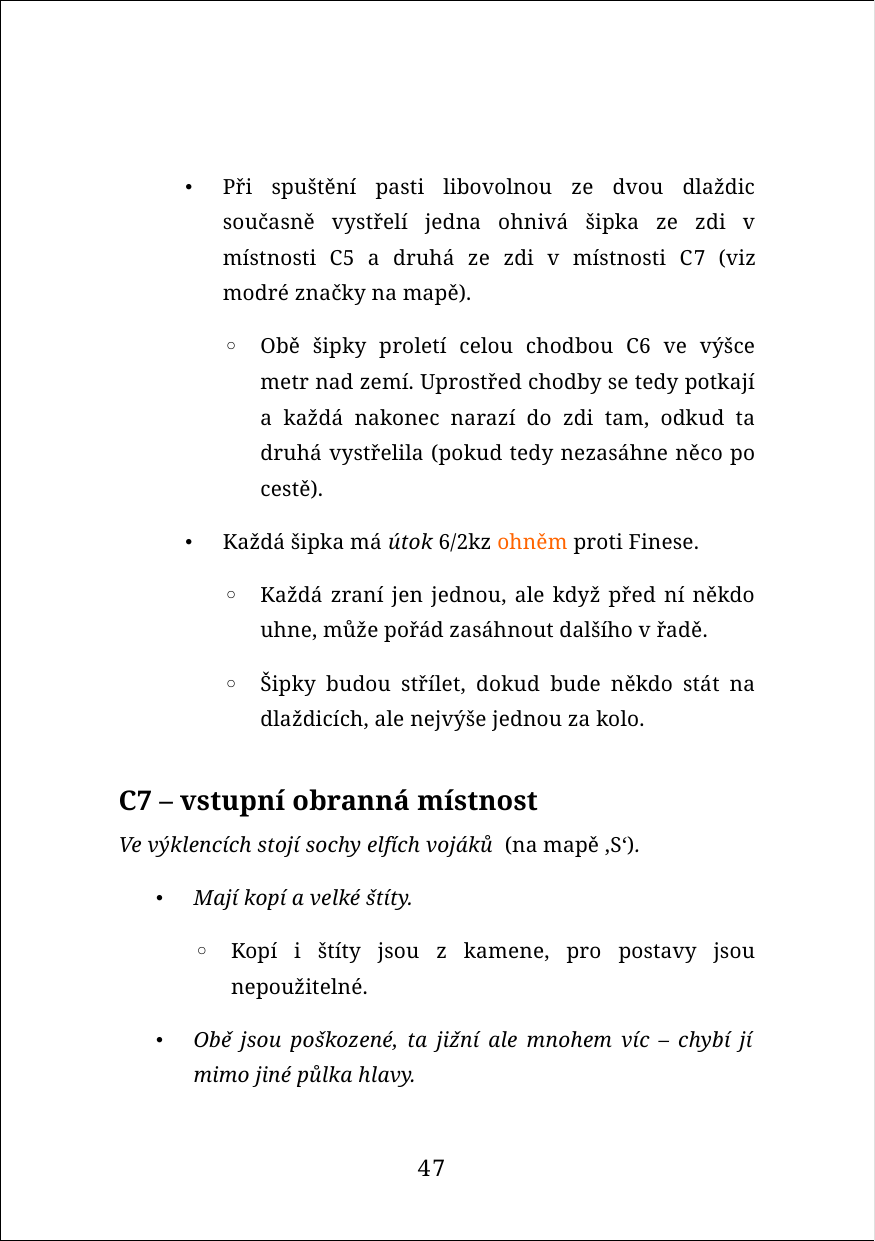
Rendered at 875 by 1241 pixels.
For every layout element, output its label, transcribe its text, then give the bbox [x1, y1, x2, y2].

list Každá šipka má útok 6/2kz ohněm proti Finese. [185, 527, 756, 555]
subtitle C7 – vstupní obranná místnost [118, 781, 756, 818]
list Obě šipky proletí celou chodbou C6 ve výšce metr nad zemí. Uprostřed chodby se tedy potkají a každá nakonec narazí do zdi tam, odkud ta druhá vystřelila (pokud tedy nezasáhne něco po cestě). [223, 332, 756, 502]
list Obě jsou poškozené, ta jižní ale mnohem víc – chybí jí mimo jiné půlka hlavy. [156, 1025, 756, 1089]
list Mají kopí a velké štíty. [156, 883, 756, 912]
list Šipky budou střílet, dokud bude někdo stát na dlaždicích, ale nejvýše jednou za kolo. [223, 669, 756, 733]
text Ve výklencích stojí sochy elfích vojáků (na mapě ‚S‘). [118, 830, 756, 858]
list Při spuštění pasti libovolnou ze dvou dlaždic současně vystřelí jedna ohnivá šipka ze zdi v místnosti C5 a druhá ze zdi v místnosti C7 (viz modré značky na mapě). [185, 172, 756, 307]
list Kopí i štíty jsou z kamene, pro postavy jsou nepoužitelné. [193, 936, 756, 1000]
list Každá zraní jen jednou, ale když před ní někdo uhne, může pořád zasáhnout dalšího v řadě. [223, 580, 756, 644]
